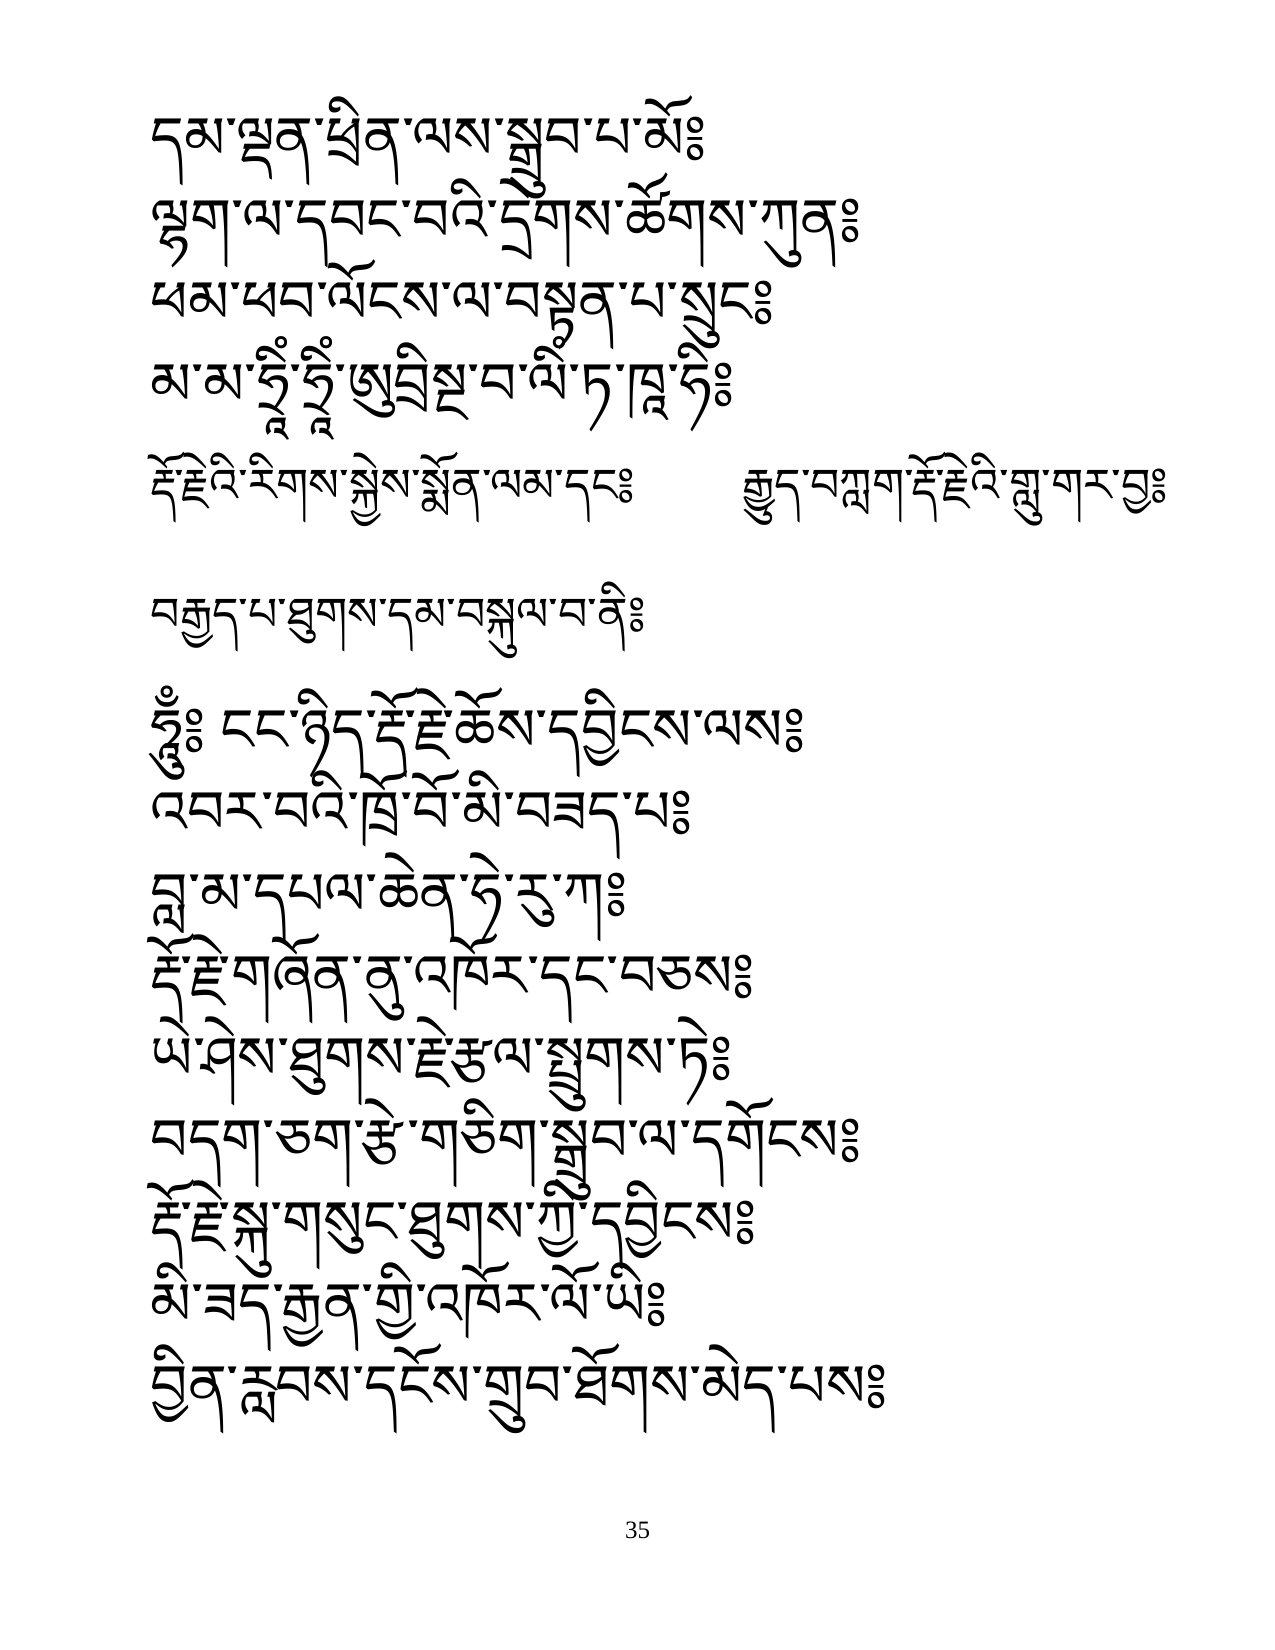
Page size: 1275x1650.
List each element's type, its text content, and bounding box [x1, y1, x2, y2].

text ཡེ་ཤེས་ཐུགས་རྗེ་རྩལ་སྤྲུགས་ཏེ༔ [151, 1026, 1169, 1102]
text རྡོ་རྗེ་སྐུ་གསུང་ཐུགས་ཀྱི་དབྱིངས༔ [151, 1190, 1169, 1266]
text མ་མ་ཧྲཱིཾ་ཧྲཱིཾ་ཨུབྲིསྔ་བ་ལིཾ་ཏ་ཁཱ་ཧི༔ [151, 352, 1169, 428]
text ལྷག་ལ་དབང་བའི་དྲེགས་ཚོགས་ཀུན༔ [151, 188, 1169, 264]
text ཧཱུྃ༔ ངང་ཉིད་རྡོ་རྗེ་ཆོས་དབྱིངས་ལས༔ [151, 698, 1169, 774]
text ཕམ་ཕབ་ལོངས་ལ་བསྟན་པ་སྲུང༔ [151, 270, 1169, 346]
text རྡོ་རྗེ་གཞོན་ནུ་འཁོར་དང་བཅས༔ [151, 944, 1169, 1020]
text མི་ཟད་རྒྱན་གྱི་འཁོར་ལོ་ཡི༔ [151, 1272, 1169, 1348]
text འབར་བའི་ཁྲོ་བོ་མི་བཟད་པ༔ [151, 780, 1169, 856]
text བྱིན་རླབས་དངོས་གྲུབ་ཐོགས་མེད་པས༔ [151, 1354, 1169, 1430]
text བདག་ཅག་རྩེ་གཅིག་སྒྲུབ་ལ་དགོངས༔ [151, 1108, 1169, 1184]
text བླ་མ་དཔལ་ཆེན་ཧེ་རུ་ཀ༔ [151, 862, 1169, 938]
text དམ་ལྡན་ཕྲིན་ལས་སྒྲུབ་པ་མོ༔ [151, 106, 1169, 182]
text རྡོ་རྗེའི་རིགས་སྐྱེས་སྨོན་ལམ་དང༔ རྒྱུད་བཀླག་རྡོ་རྗེའི་གླུ་གར་བྱ༔ བརྒྱད་པ་ཐུགས་དམ་བསྐུལ་བ་ནི༔ [151, 434, 1169, 692]
